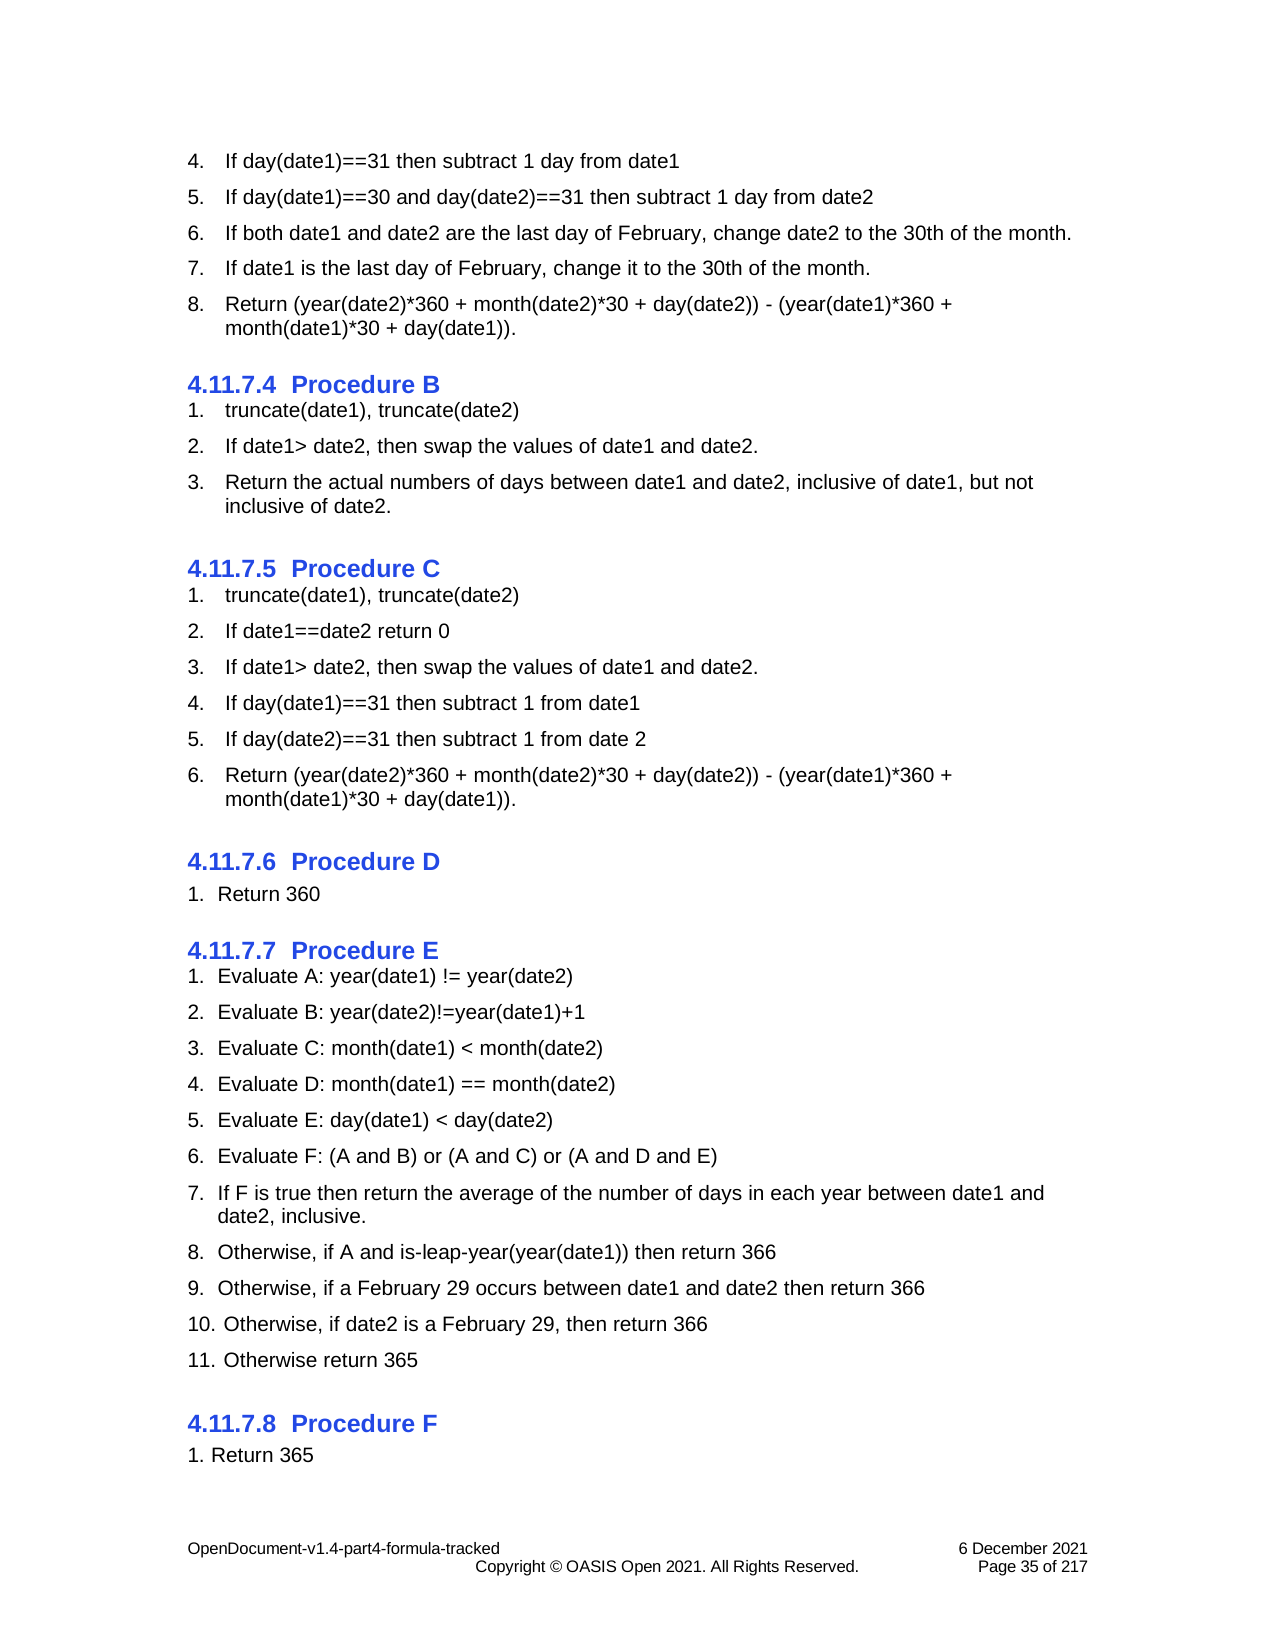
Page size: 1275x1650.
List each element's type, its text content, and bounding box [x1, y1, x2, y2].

list If F is true then return the average of the number of days in each year between date1 and date2, inclusive. [187, 1181, 1088, 1228]
list Return (year(date2)*360 + month(date2)*30 + day(date2)) - (year(date1)*360 + month(date1)*30 + day(date1)). [187, 292, 1088, 339]
list If day(date1)==31 then subtract 1 day from date1 [187, 150, 1088, 173]
list Evaluate B: year(date2)!=year(date1)+1 [187, 1001, 1088, 1024]
list truncate(date1), truncate(date2) [187, 583, 1088, 607]
list If date1> date2, then swap the values of date1 and date2. [187, 655, 1088, 679]
list Evaluate F: (A and B) or (A and C) or (A and D and E) [187, 1145, 1088, 1168]
list If date1==date2 return 0 [187, 619, 1088, 643]
list Otherwise, if a February 29 occurs between date1 and date2 then return 366 [187, 1277, 1088, 1300]
list If both date1 and date2 are the last day of February, change date2 to the 30th of the month. [187, 221, 1088, 245]
list Return the actual numbers of days between date1 and date2, inclusive of date1, but not inclusive of date2. [187, 471, 1088, 518]
list Evaluate C: month(date1) < month(date2) [187, 1037, 1088, 1060]
list Evaluate A: year(date1) != year(date2) [187, 965, 1088, 988]
subtitle Procedure C [187, 555, 1088, 583]
subtitle Procedure E [187, 937, 1088, 965]
subtitle Procedure D [187, 848, 1088, 876]
list If day(date1)==31 then subtract 1 from date1 [187, 691, 1088, 715]
list Return 365 [187, 1444, 1088, 1467]
list If date1> date2, then swap the values of date1 and date2. [187, 435, 1088, 458]
list truncate(date1), truncate(date2) [187, 399, 1088, 422]
list If day(date2)==31 then subtract 1 from date 2 [187, 727, 1088, 751]
list Return 360 [187, 882, 1088, 906]
list Return (year(date2)*360 + month(date2)*30 + day(date2)) - (year(date1)*360 + month(date1)*30 + day(date1)). [187, 763, 1088, 811]
list If date1 is the last day of February, change it to the 30th of the month. [187, 257, 1088, 280]
subtitle Procedure F [187, 1410, 1088, 1438]
list Otherwise return 365 [187, 1349, 1088, 1372]
list Otherwise, if date2 is a February 29, then return 366 [187, 1313, 1088, 1336]
list If day(date1)==30 and day(date2)==31 then subtract 1 day from date2 [187, 186, 1088, 209]
list Evaluate D: month(date1) == month(date2) [187, 1073, 1088, 1096]
list Otherwise, if A and is-leap-year(year(date1)) then return 366 [187, 1241, 1088, 1264]
list Evaluate E: day(date1) < day(date2) [187, 1109, 1088, 1132]
subtitle Procedure B [187, 371, 1088, 399]
